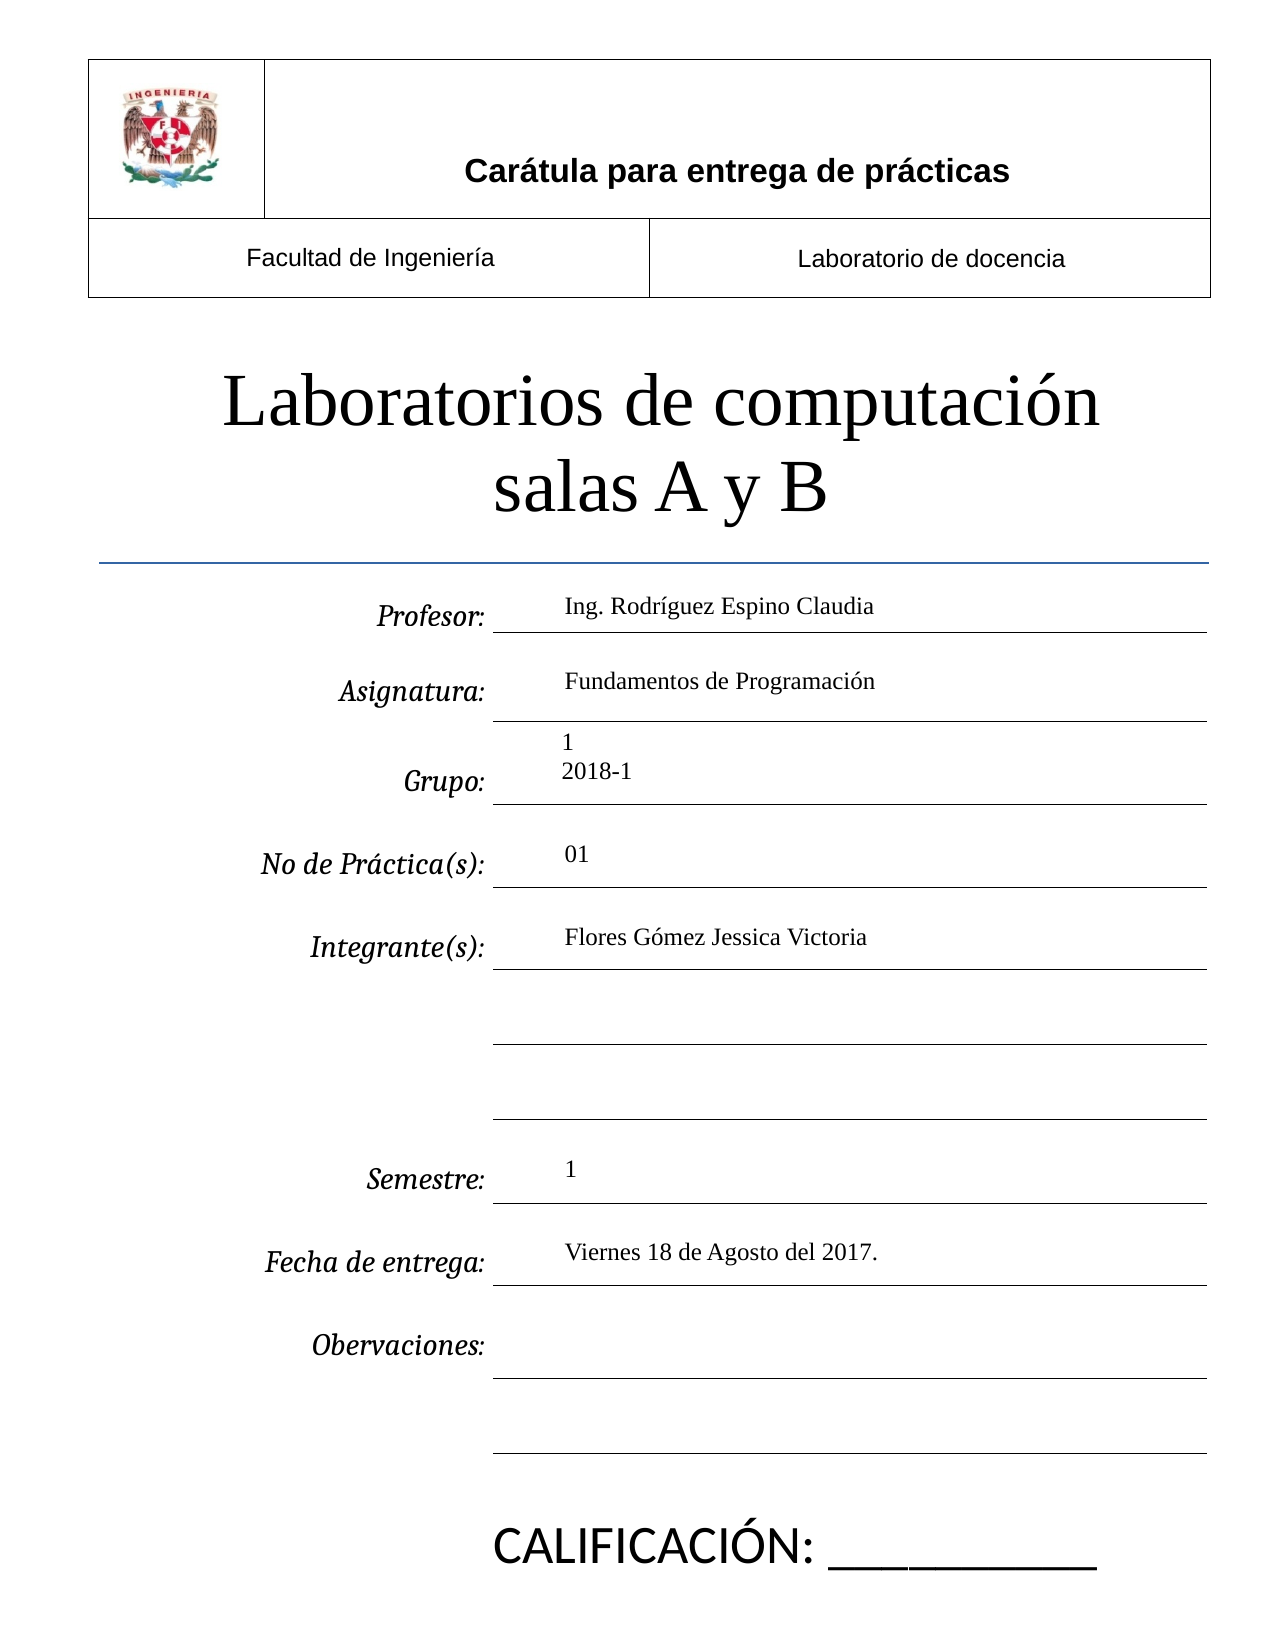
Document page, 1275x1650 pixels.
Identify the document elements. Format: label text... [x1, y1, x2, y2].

table_cell [493, 970, 1207, 1044]
table_cell [493, 1045, 1207, 1119]
table_cell 1 [493, 1120, 1207, 1202]
table_cell 1 2018-1 [493, 722, 1207, 804]
text CALIFICACIÓN: __________ [118, 1511, 1205, 1577]
table_cell Flores Gómez Jessica Victoria [493, 888, 1207, 969]
text salas A y B [118, 441, 1205, 528]
table_cell Semestre: [118, 1119, 493, 1202]
table_header [89, 60, 264, 217]
table_cell No de Práctica(s): [118, 804, 493, 887]
table_cell [118, 969, 493, 1044]
table_cell [493, 1379, 1207, 1453]
table_header Profesor: [118, 564, 493, 631]
table_cell Facultad de Ingeniería [89, 219, 649, 297]
table_cell Fundamentos de Programación [493, 633, 1207, 721]
table_cell Laboratorio de docencia [650, 219, 1210, 297]
table_header [493, 556, 1207, 562]
table_cell 01 [493, 805, 1207, 887]
table_cell Viernes 18 de Agosto del 2017. [493, 1204, 1207, 1285]
table_cell [118, 1378, 493, 1453]
table_cell Asignatura: [118, 631, 493, 721]
table_header [118, 556, 493, 562]
text Laboratorios de computación [118, 355, 1205, 441]
table_cell [118, 1044, 493, 1119]
table_cell Grupo: [118, 721, 493, 804]
table_cell [493, 1286, 1207, 1378]
table_header Ing. Rodríguez Espino Claudia [493, 564, 1207, 631]
table_cell Obervaciones: [118, 1285, 493, 1378]
table_header Carátula para entrega de prácticas [265, 60, 1210, 217]
table_cell Fecha de entrega: [118, 1203, 493, 1285]
table_cell Integrante(s): [118, 887, 493, 969]
